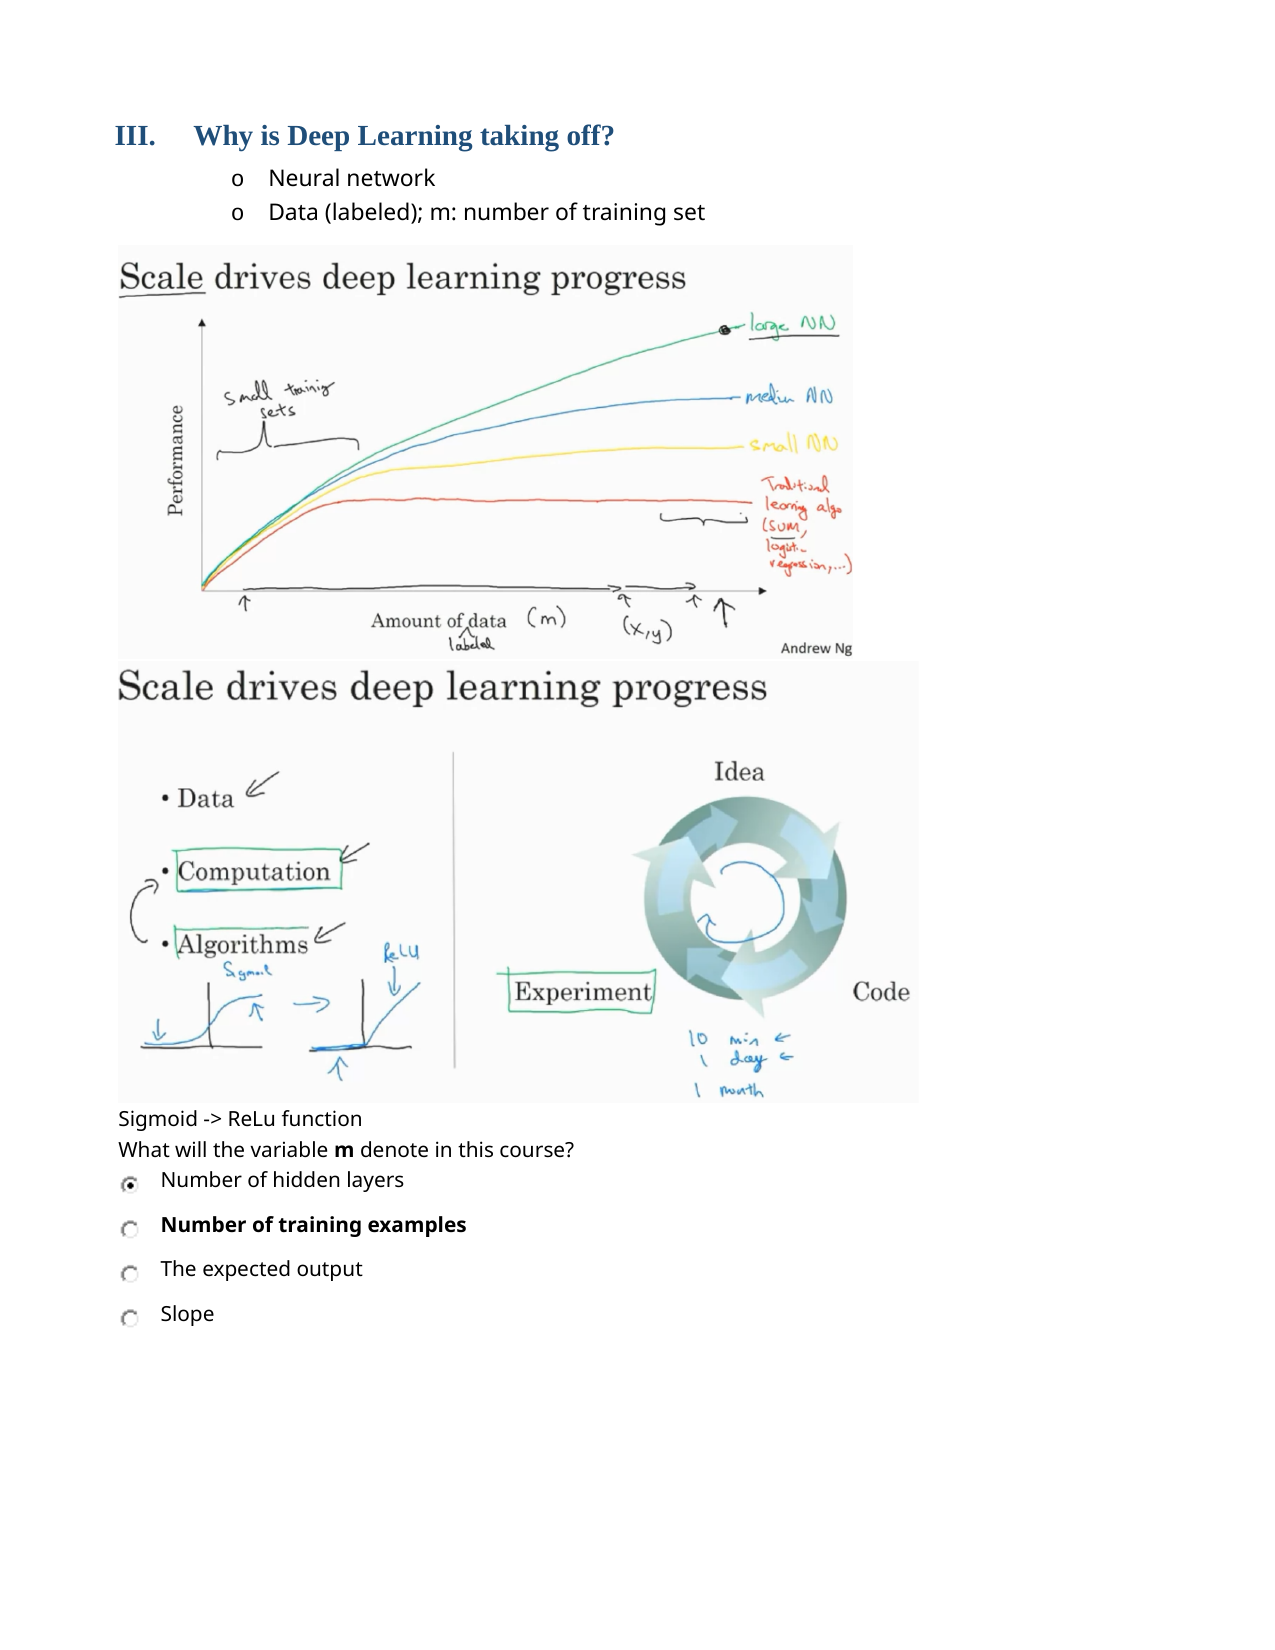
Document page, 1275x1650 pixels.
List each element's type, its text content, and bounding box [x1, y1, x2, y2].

text Number of hidden layers [118, 1165, 1157, 1208]
list Data (labeled); m: number of training set [231, 196, 1157, 227]
subtitle Why is Deep Learning taking off? [156, 118, 1157, 152]
text The expected output [118, 1254, 1157, 1297]
text What will the variable m denote in this course? [118, 1135, 1157, 1163]
text Sigmoid -> ReLu function [118, 1104, 1157, 1133]
text Number of training examples [118, 1210, 1157, 1252]
text Slope [118, 1299, 1157, 1342]
picture [118, 661, 919, 1103]
list Neural network [231, 162, 1157, 193]
picture [118, 245, 853, 659]
